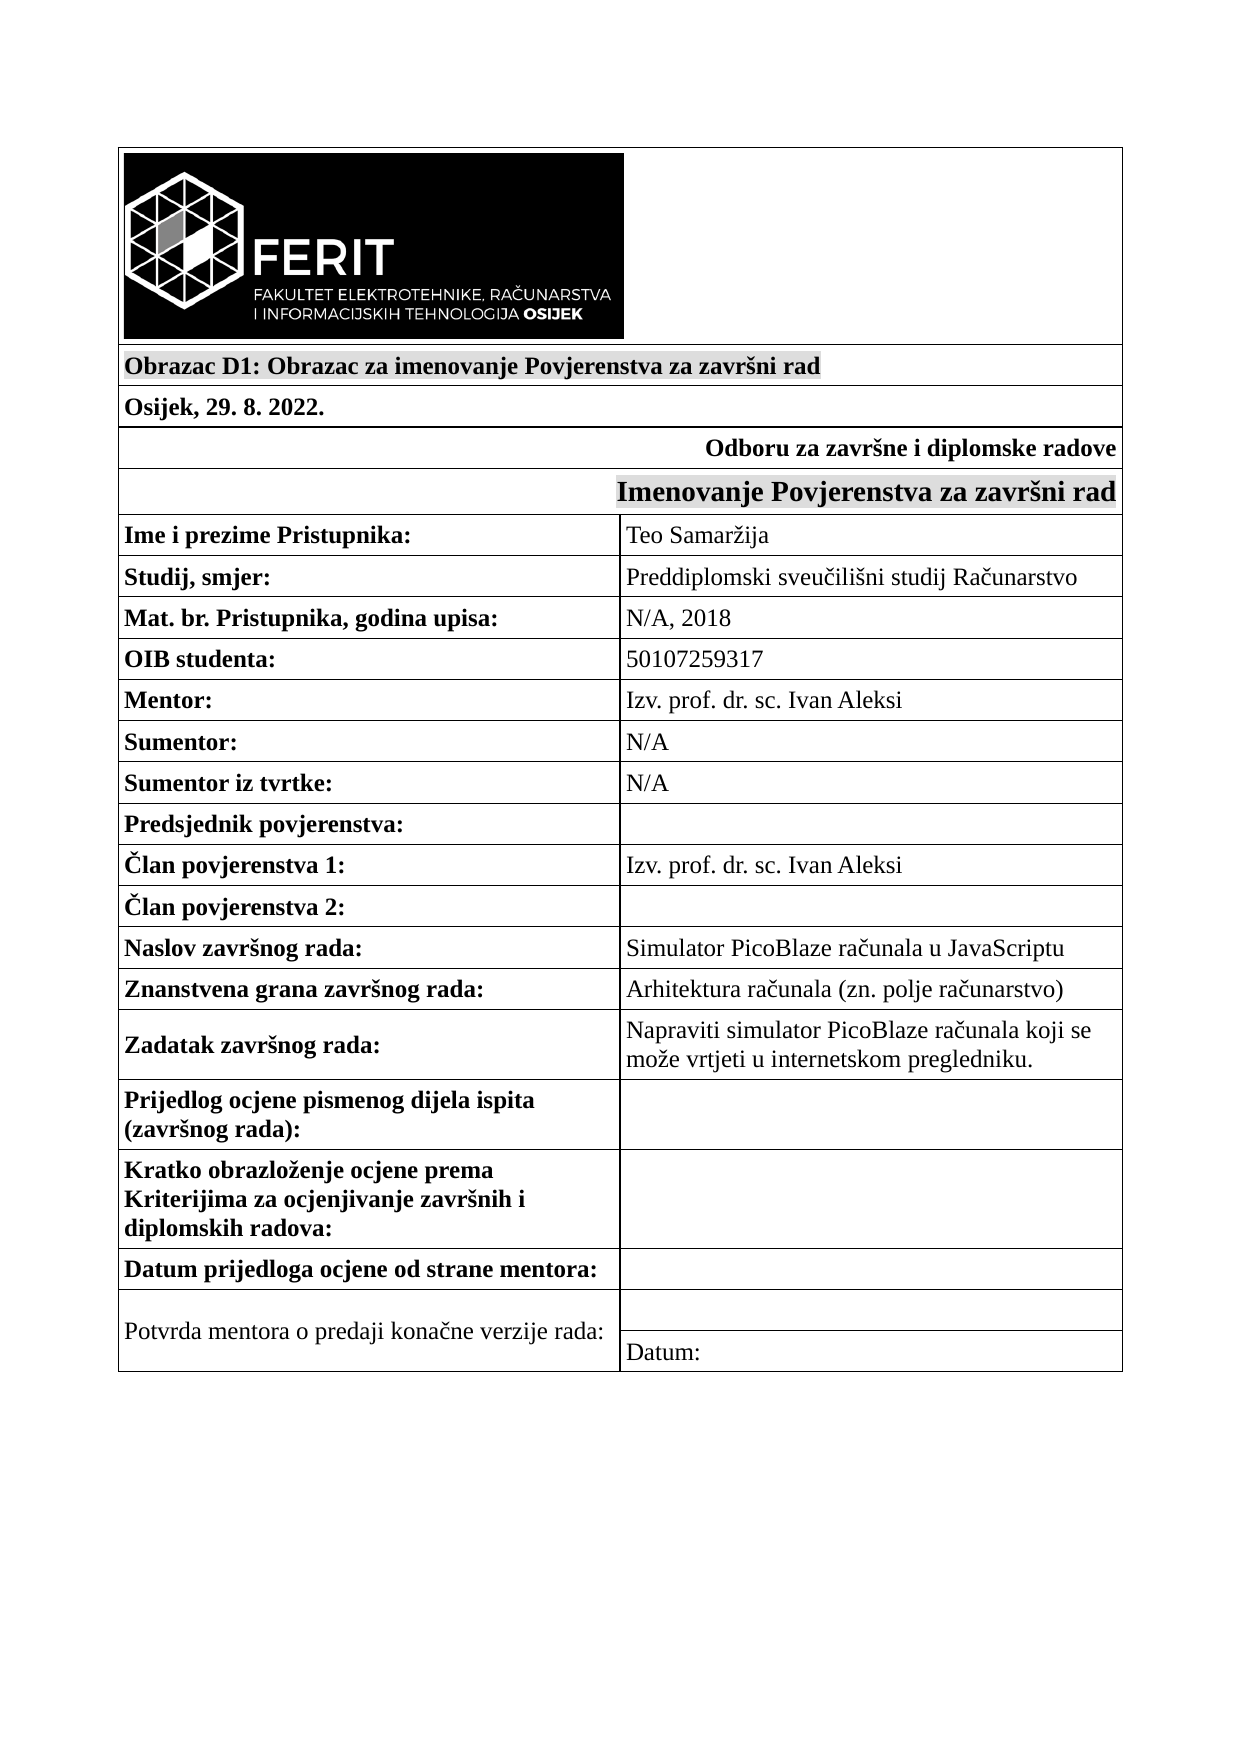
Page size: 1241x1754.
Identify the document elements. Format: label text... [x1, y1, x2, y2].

table_cell Imenovanje Povjerenstva za završni rad [119, 469, 1122, 514]
table_cell N/A, 2018 [621, 597, 1122, 637]
table_header [119, 148, 1122, 344]
table_cell Zadatak završnog rada: [119, 1010, 619, 1079]
table_cell Prijedlog ocjene pismenog dijela ispita (završnog rada): [119, 1080, 619, 1149]
table_cell 50107259317 [621, 639, 1122, 679]
table_cell Studij, smjer: [119, 556, 619, 596]
table_cell Mentor: [119, 680, 619, 720]
table_cell Sumentor iz tvrtke: [119, 762, 619, 802]
table_cell Znanstvena grana završnog rada: [119, 969, 619, 1009]
table_cell Sumentor: [119, 721, 619, 761]
table_cell Preddiplomski sveučilišni studij Računarstvo [621, 556, 1122, 596]
table_cell [621, 1080, 1122, 1149]
table_cell Predsjednik povjerenstva: [119, 804, 619, 844]
table_cell OIB studenta: [119, 639, 619, 679]
table_cell Odboru za završne i diplomske radove [119, 428, 1122, 468]
picture [123, 153, 624, 339]
table_cell Teo Samaržija [621, 515, 1122, 555]
table_cell Kratko obrazloženje ocjene prema Kriterijima za ocjenjivanje završnih i diplomskih radova: [119, 1150, 619, 1247]
table_cell [621, 886, 1122, 926]
table_cell Obrazac D1: Obrazac za imenovanje Povjerenstva za završni rad [119, 345, 1122, 385]
table_cell Član povjerenstva 2: [119, 886, 619, 926]
table_cell Potvrda mentora o predaji konačne verzije rada: [119, 1290, 619, 1371]
table_cell [621, 1290, 1122, 1330]
table_cell Datum: [621, 1331, 1122, 1371]
table_cell Simulator PicoBlaze računala u JavaScriptu [621, 927, 1122, 967]
table_cell Ime i prezime Pristupnika: [119, 515, 619, 555]
table_cell Mat. br. Pristupnika, godina upisa: [119, 597, 619, 637]
table_cell [621, 1150, 1122, 1247]
table_cell Naslov završnog rada: [119, 927, 619, 967]
table_cell Napraviti simulator PicoBlaze računala koji se može vrtjeti u internetskom pregledniku. [621, 1010, 1122, 1079]
table_cell Izv. prof. dr. sc. Ivan Aleksi [621, 845, 1122, 885]
table_cell [621, 1249, 1122, 1289]
table_cell Arhitektura računala (zn. polje računarstvo) [621, 969, 1122, 1009]
table_cell Član povjerenstva 1: [119, 845, 619, 885]
table_cell N/A [621, 762, 1122, 802]
table_cell Datum prijedloga ocjene od strane mentora: [119, 1249, 619, 1289]
table_cell [621, 804, 1122, 844]
table_cell N/A [621, 721, 1122, 761]
table_cell Osijek, 29. 8. 2022. [119, 386, 1122, 426]
table_cell Izv. prof. dr. sc. Ivan Aleksi [621, 680, 1122, 720]
